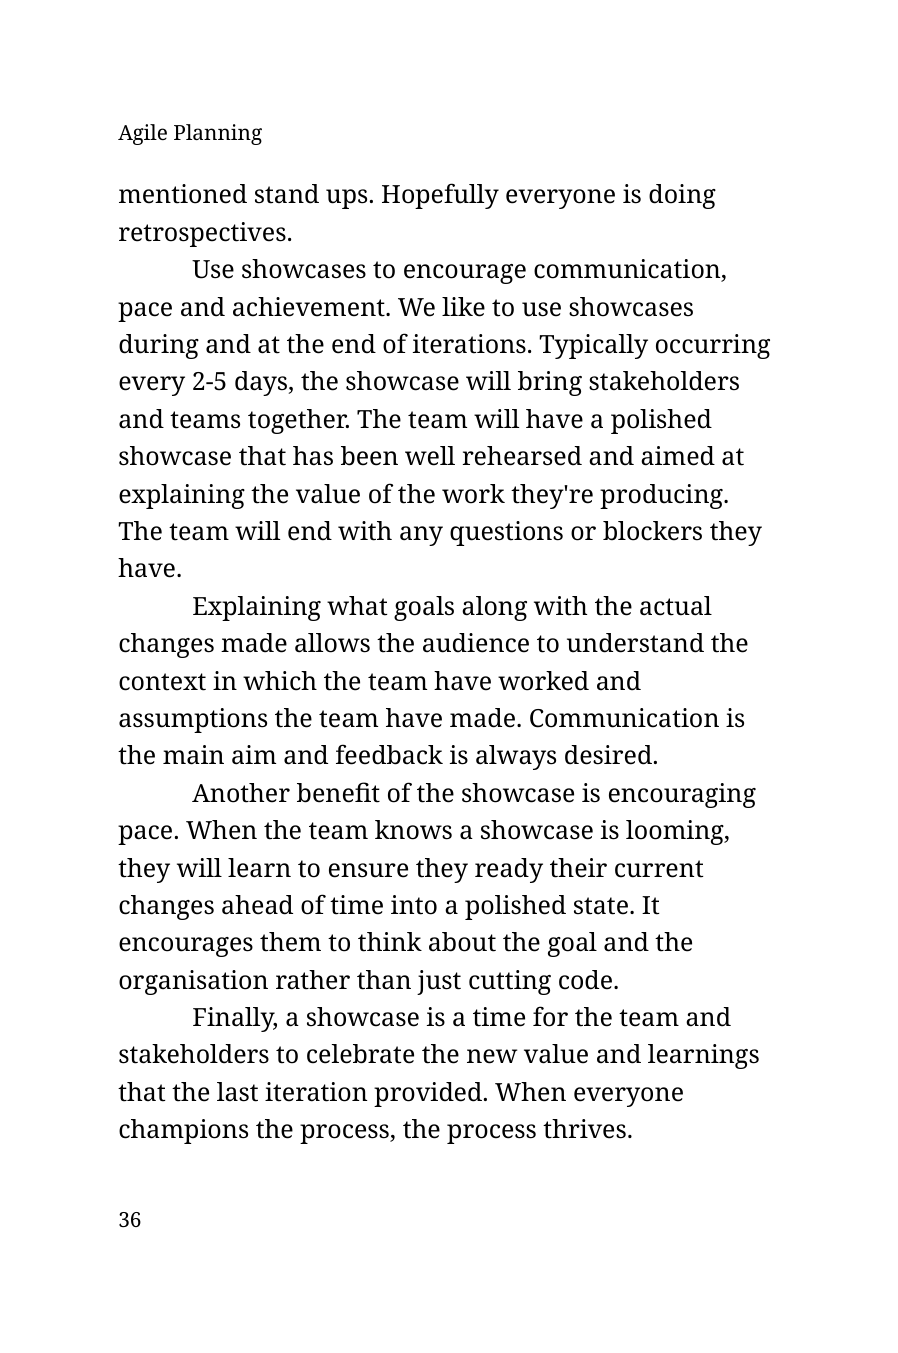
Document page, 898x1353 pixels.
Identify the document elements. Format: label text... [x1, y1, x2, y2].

text mentioned stand ups. Hopefully everyone is doing retrospectives. [118, 177, 779, 248]
text Explaining what goals along with the actual changes made allows the audience to understand the context in which the team have worked and assumptions the team have made. Communication is the main aim and feedback is always desired. [118, 588, 779, 772]
text Use showcases to encourage communication, pace and achievement. We like to use showcases during and at the end of iterations. Typically occurring every 2-5 days, the showcase will bring stakeholders and teams together. The team will have a polished showcase that has been well rehearsed and aimed at explaining the value of the work they're producing. The team will end with any questions or blockers they have. [118, 252, 779, 585]
text Another benefit of the showcase is encouraging pace. When the team knows a showcase is looming, they will learn to ensure they ready their current changes ahead of time into a polished state. It encourages them to think about the goal and the organisation rather than just cutting code. [118, 775, 779, 996]
text Finally, a showcase is a time for the team and stakeholders to celebrate the new value and learnings that the last iteration provided. When everyone champions the process, the process thrives. [118, 1000, 779, 1146]
